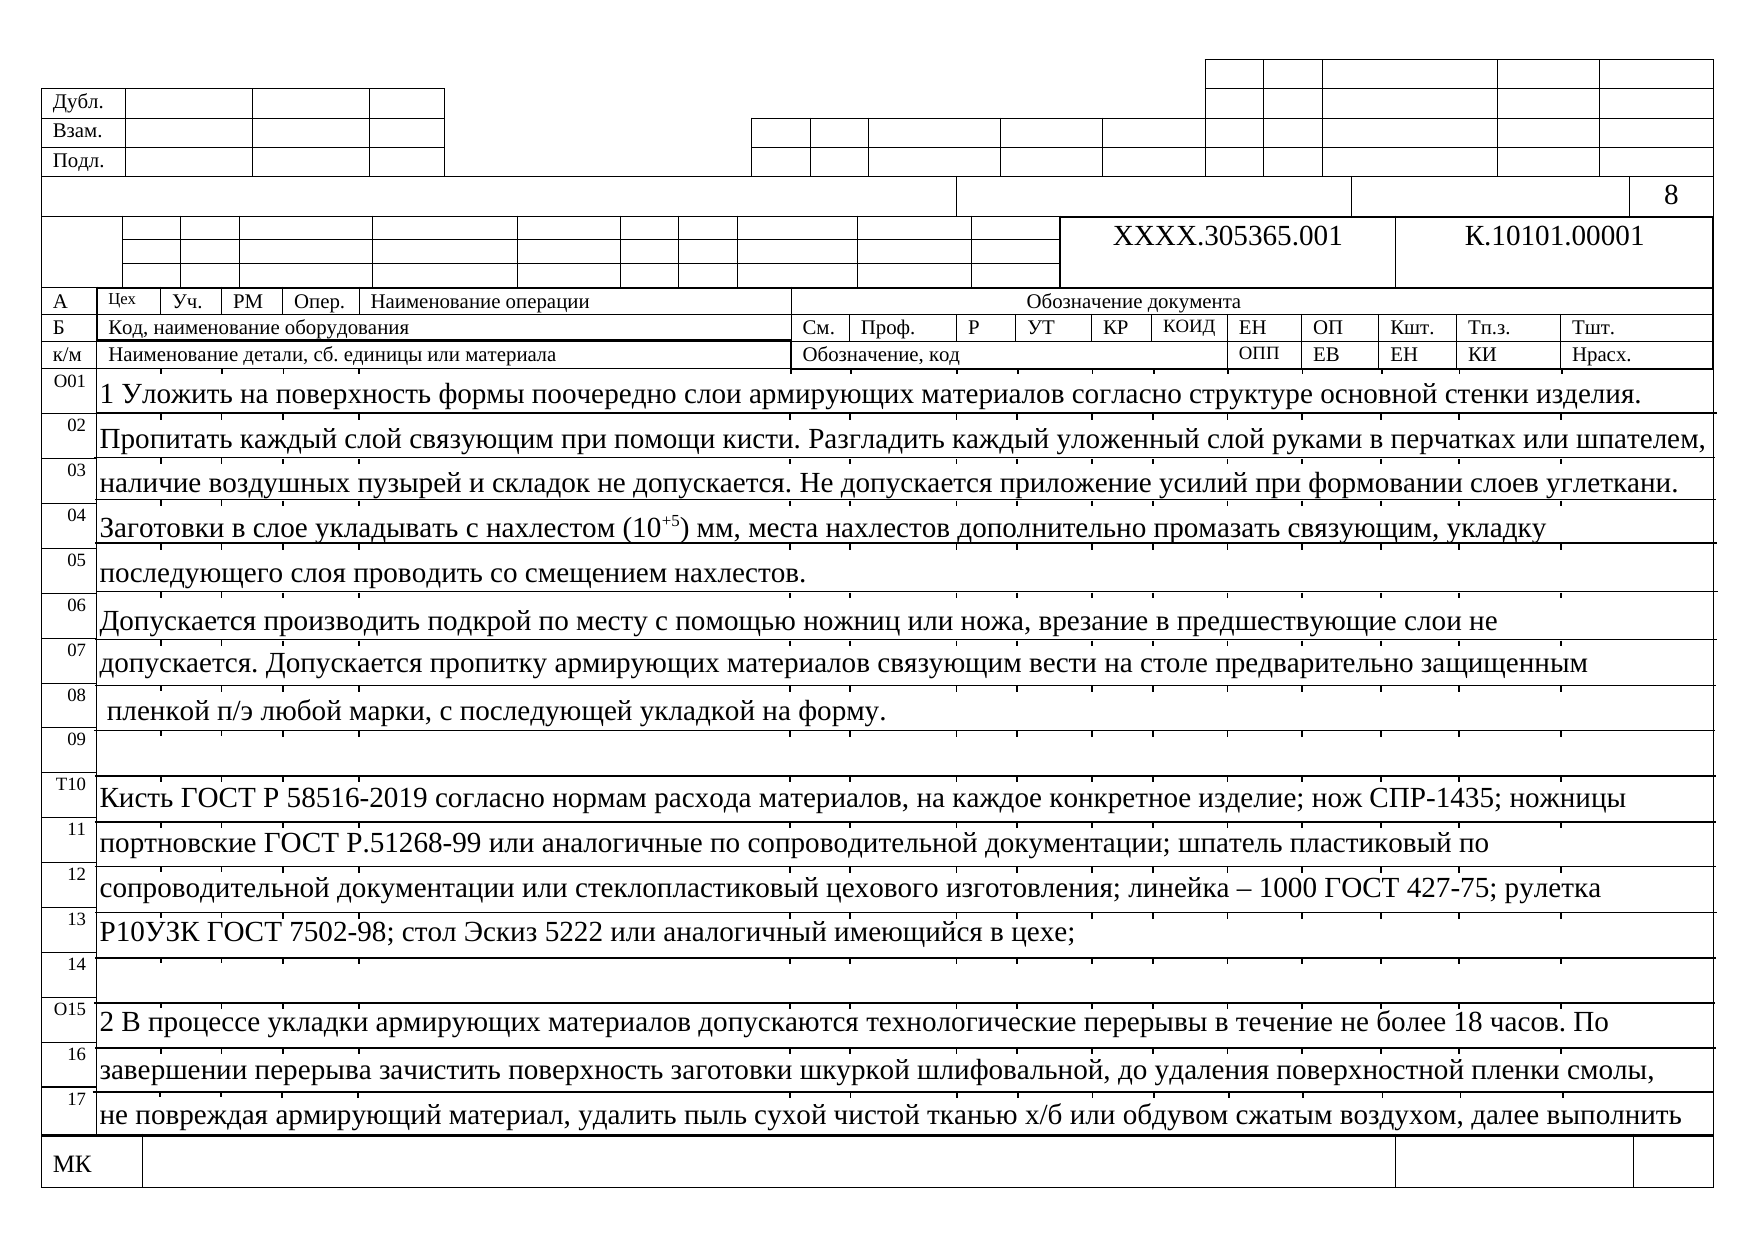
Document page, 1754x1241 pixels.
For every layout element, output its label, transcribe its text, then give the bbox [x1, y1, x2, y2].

table_cell [811, 148, 868, 176]
table_cell последующего слоя проводить со смещением нахлестов. [99, 550, 1713, 591]
table_cell [972, 264, 1059, 287]
table_cell наличие воздушных пузырей и складок не допускается. Не допускается приложение усилий при формовании слоев углеткани. [99, 460, 1713, 499]
table_cell [126, 89, 252, 117]
table_cell [373, 217, 517, 239]
table_cell КИ [1457, 342, 1560, 368]
table_cell [858, 264, 971, 287]
table_cell [1600, 148, 1713, 176]
table_cell [738, 217, 857, 239]
table_header [1206, 60, 1263, 88]
table_cell [518, 240, 620, 263]
table_cell [181, 264, 239, 287]
table_cell [1103, 148, 1205, 176]
table_cell [123, 264, 180, 287]
table_cell [1323, 148, 1497, 176]
table_cell [858, 240, 971, 263]
table_cell [679, 240, 737, 263]
table_cell 02 [42, 414, 96, 458]
table_cell [972, 217, 1059, 239]
table_cell 09 [42, 728, 96, 772]
table_cell [518, 264, 620, 287]
table_cell [869, 119, 1000, 147]
table_cell Кшт. [1379, 315, 1456, 341]
table_cell Наименование детали, сб. единицы или материала [97, 342, 790, 368]
table_cell [181, 240, 239, 263]
table_cell Опер. [283, 289, 359, 314]
table_cell Б [42, 315, 96, 341]
table_cell [1634, 1137, 1713, 1187]
table_cell 14 [42, 953, 96, 997]
table_cell [1206, 119, 1263, 147]
table_header [1498, 60, 1599, 88]
table_cell 05 [42, 549, 96, 593]
table_cell Обозначение документа [792, 289, 1712, 314]
table_cell [240, 264, 372, 287]
table_cell [123, 240, 180, 263]
table_header [1323, 60, 1497, 88]
table_cell [1206, 89, 1263, 117]
table_cell [42, 217, 122, 287]
table_cell сопроводительной документации или стеклопластиковый цехового изготовления; линейка – 1000 ГОСТ 427-75; рулетка [99, 867, 1713, 909]
table_cell Уч. [161, 289, 221, 314]
table_cell [1600, 119, 1713, 147]
table_cell Наименование операции [360, 289, 791, 314]
table_cell [240, 240, 372, 263]
table_cell См.. [792, 315, 849, 341]
table_cell 06 [42, 594, 96, 637]
table_cell [445, 88, 692, 117]
table_cell [1600, 89, 1713, 117]
table_cell [972, 240, 1059, 263]
table_cell 07 [42, 639, 96, 682]
table_cell 03 [42, 459, 96, 503]
table_cell К.10101.00001 [1396, 218, 1712, 287]
table_cell не повреждая армирующий материал, удалить пыль сухой чистой тканью х/б или обдувом сжатым воздухом, далее выполнить [99, 1093, 1713, 1133]
table_cell 2 В процессе укладки армирующих материалов допускаются технологические перерывы в течение не более 18 часов. По [99, 1004, 1713, 1044]
table_cell портновские ГОСТ Р.51268-99 или аналогичные по сопроводительной документации; шпатель пластиковый по [99, 823, 1713, 864]
table_cell [1264, 119, 1322, 147]
table_cell [1001, 148, 1102, 176]
table_cell Взам. [42, 119, 125, 147]
table_cell [1323, 119, 1497, 147]
table_cell Заготовки в слое укладывать с нахлестом (10+5) мм, места нахлестов дополнительно промазать связующим, укладку [99, 505, 1713, 542]
table_cell Цех [98, 289, 160, 314]
table_cell Кисть ГОСТ Р 58516-2019 согласно нормам расхода материалов, на каждое конкретное изделие; нож СПР-1435; ножницы [99, 777, 1713, 819]
table_cell XXXX.305365.001 [1061, 218, 1395, 287]
table_cell [370, 119, 444, 147]
table_cell [518, 217, 620, 239]
table_cell [957, 177, 1351, 216]
table_cell [1396, 1137, 1633, 1187]
table_cell О15 [42, 998, 96, 1042]
table_cell [738, 240, 857, 263]
table_cell [679, 264, 737, 287]
table_cell КР [1092, 315, 1151, 341]
table_header 1 Уложить на поверхность формы поочередно слои армирующих материалов согласно структуре основной стенки изделия. [99, 370, 1713, 412]
table_cell Тп.з. [1457, 315, 1560, 341]
table_cell [1206, 148, 1263, 176]
table_cell [253, 148, 369, 176]
table_cell [1498, 119, 1599, 147]
table_cell [181, 217, 239, 239]
table_cell [126, 148, 252, 176]
table_cell [373, 240, 517, 263]
table_cell ЕН [1379, 342, 1456, 368]
table_cell [240, 217, 372, 239]
table_cell [679, 217, 737, 239]
table_cell [858, 217, 971, 239]
table_cell [370, 89, 444, 117]
table_cell [99, 731, 1713, 774]
table_cell 04 [42, 504, 96, 548]
table_cell ЕН [1228, 315, 1301, 341]
table_cell [123, 217, 180, 239]
table_cell [253, 89, 369, 117]
table_cell 17 [42, 1088, 96, 1133]
table_cell [692, 88, 1205, 117]
table_cell Нрасх. [1561, 342, 1712, 368]
table_cell [1001, 119, 1102, 147]
table_cell Р [957, 315, 1015, 341]
table_cell [869, 148, 1000, 176]
table_cell [99, 959, 1713, 999]
table_cell [811, 119, 868, 147]
table_cell Подл. [42, 148, 125, 176]
table_cell ОП [1302, 315, 1378, 341]
table_cell Допускается производить подкрой по месту с помощью ножниц или ножа, врезание в предшествующие слои не [99, 595, 1713, 639]
table_cell О01 [42, 369, 96, 413]
table_cell Тшт. [1561, 315, 1712, 341]
table_cell Проф. [850, 315, 956, 341]
table_cell [143, 1137, 1395, 1187]
table_cell Т10 [42, 773, 96, 817]
table_cell [621, 217, 678, 239]
table_cell [445, 118, 751, 176]
table_cell РМ [222, 289, 282, 314]
table_header [1600, 60, 1713, 88]
table_cell 13 [42, 908, 96, 952]
table_cell [1498, 89, 1599, 117]
table_cell [1103, 119, 1205, 147]
table_cell [1264, 89, 1322, 117]
table_cell ЕВ [1302, 342, 1378, 368]
table_cell А [42, 288, 96, 314]
table_cell завершении перерыва зачистить поверхность заготовки шкуркой шлифовальной, до удаления поверхностной пленки смолы, [99, 1049, 1713, 1088]
table_cell [126, 119, 252, 147]
table_cell 16 [42, 1043, 96, 1086]
table_header [1264, 60, 1322, 88]
table_cell [752, 119, 810, 147]
table_cell Дубл. [42, 89, 125, 117]
table_cell [752, 148, 810, 176]
table_cell [1352, 177, 1629, 216]
table_header [41, 59, 1205, 88]
table_cell 8 [1630, 177, 1713, 216]
table_cell ОПП [1228, 342, 1301, 368]
table_cell [621, 240, 678, 263]
table_cell [1323, 89, 1497, 117]
table_cell КОИД [1152, 315, 1227, 341]
table_cell Пропитать каждый слой связующим при помощи кисти. Разгладить каждый уложенный слой руками в перчатках или шпателем, [99, 415, 1713, 457]
table_cell 12 [42, 863, 96, 907]
table_cell [621, 264, 678, 287]
table_cell МК [42, 1137, 142, 1187]
table_cell допускается. Допускается пропитку армирующих материалов связующим вести на столе предварительно защищенным [99, 640, 1713, 684]
table_cell 11 [42, 818, 96, 862]
table_cell к/м [42, 342, 96, 368]
table_cell Код, наименование оборудования [98, 315, 791, 339]
table_cell [360, 544, 789, 550]
table_cell пленкой п/э любой марки, с последующей укладкой на форму. [99, 686, 1713, 729]
table_cell [373, 264, 517, 287]
table_cell [42, 177, 956, 216]
table_cell [1498, 148, 1599, 176]
table_cell Р10УЗК ГОСТ 7502-98; стол Эскиз 5222 или аналогичный имеющийся в цехе; [99, 913, 1713, 954]
table_cell [253, 119, 369, 147]
table_cell Обозначение, код [792, 342, 1227, 368]
table_cell [370, 148, 444, 176]
table_cell УТ [1016, 315, 1091, 341]
table_cell 08 [42, 684, 96, 727]
table_cell [1264, 148, 1322, 176]
table_cell [738, 264, 857, 287]
